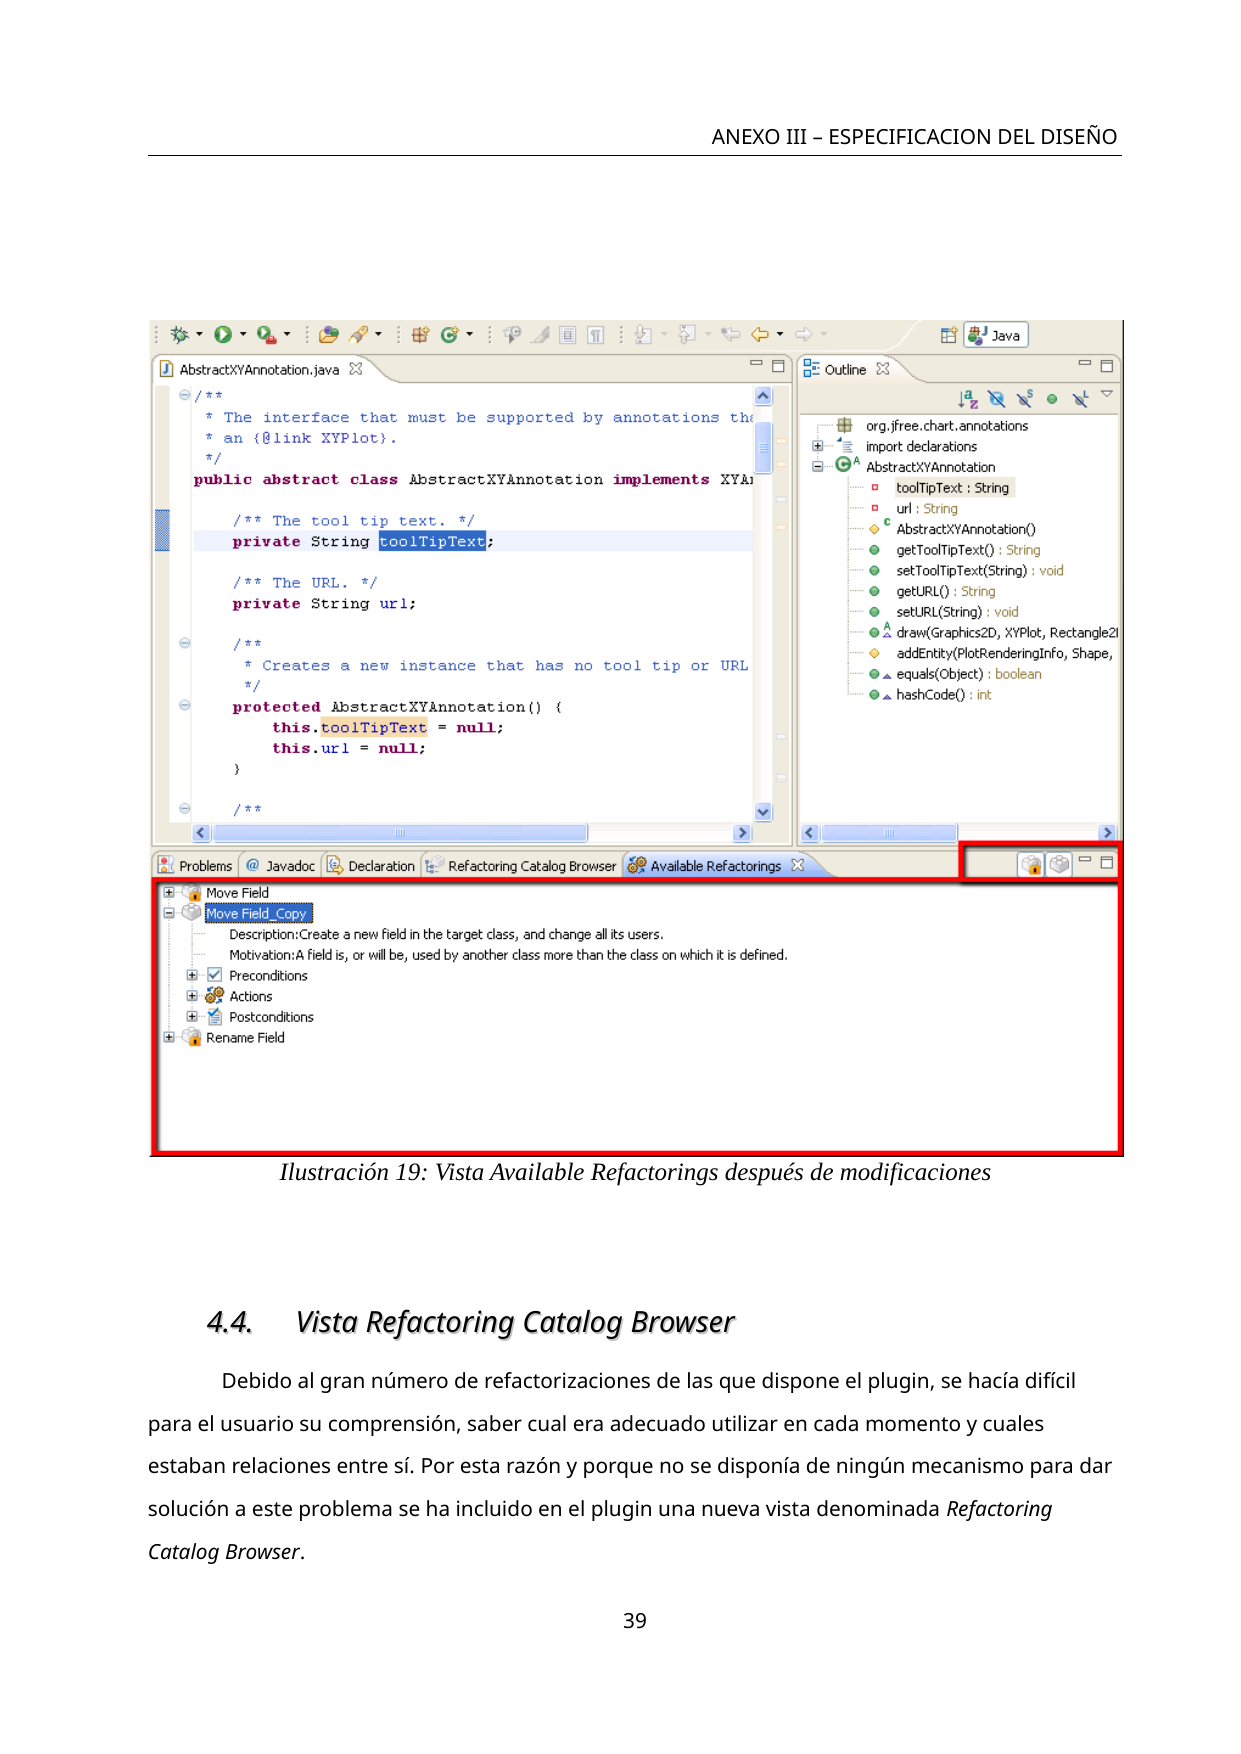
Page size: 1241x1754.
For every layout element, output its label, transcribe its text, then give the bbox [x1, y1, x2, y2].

text Ilustración 19: Vista Available Refactorings después de modificaciones [149, 1157, 1124, 1186]
subtitle Vista Refactoring Catalog Browser [207, 1302, 1122, 1341]
picture [149, 320, 1124, 1157]
text Debido al gran número de refactorizaciones de las que dispone el plugin, se hacía difícil para el usuario su comprensión, saber cual era adecuado utilizar en cada momento y cuales estaban relaciones entre sí. Por esta razón y porque no se disponía de ningún mecanismo para dar solución a este problema se ha incluido en el plugin una nueva vista denominada Refactoring Catalog Browser. [148, 1366, 1122, 1565]
